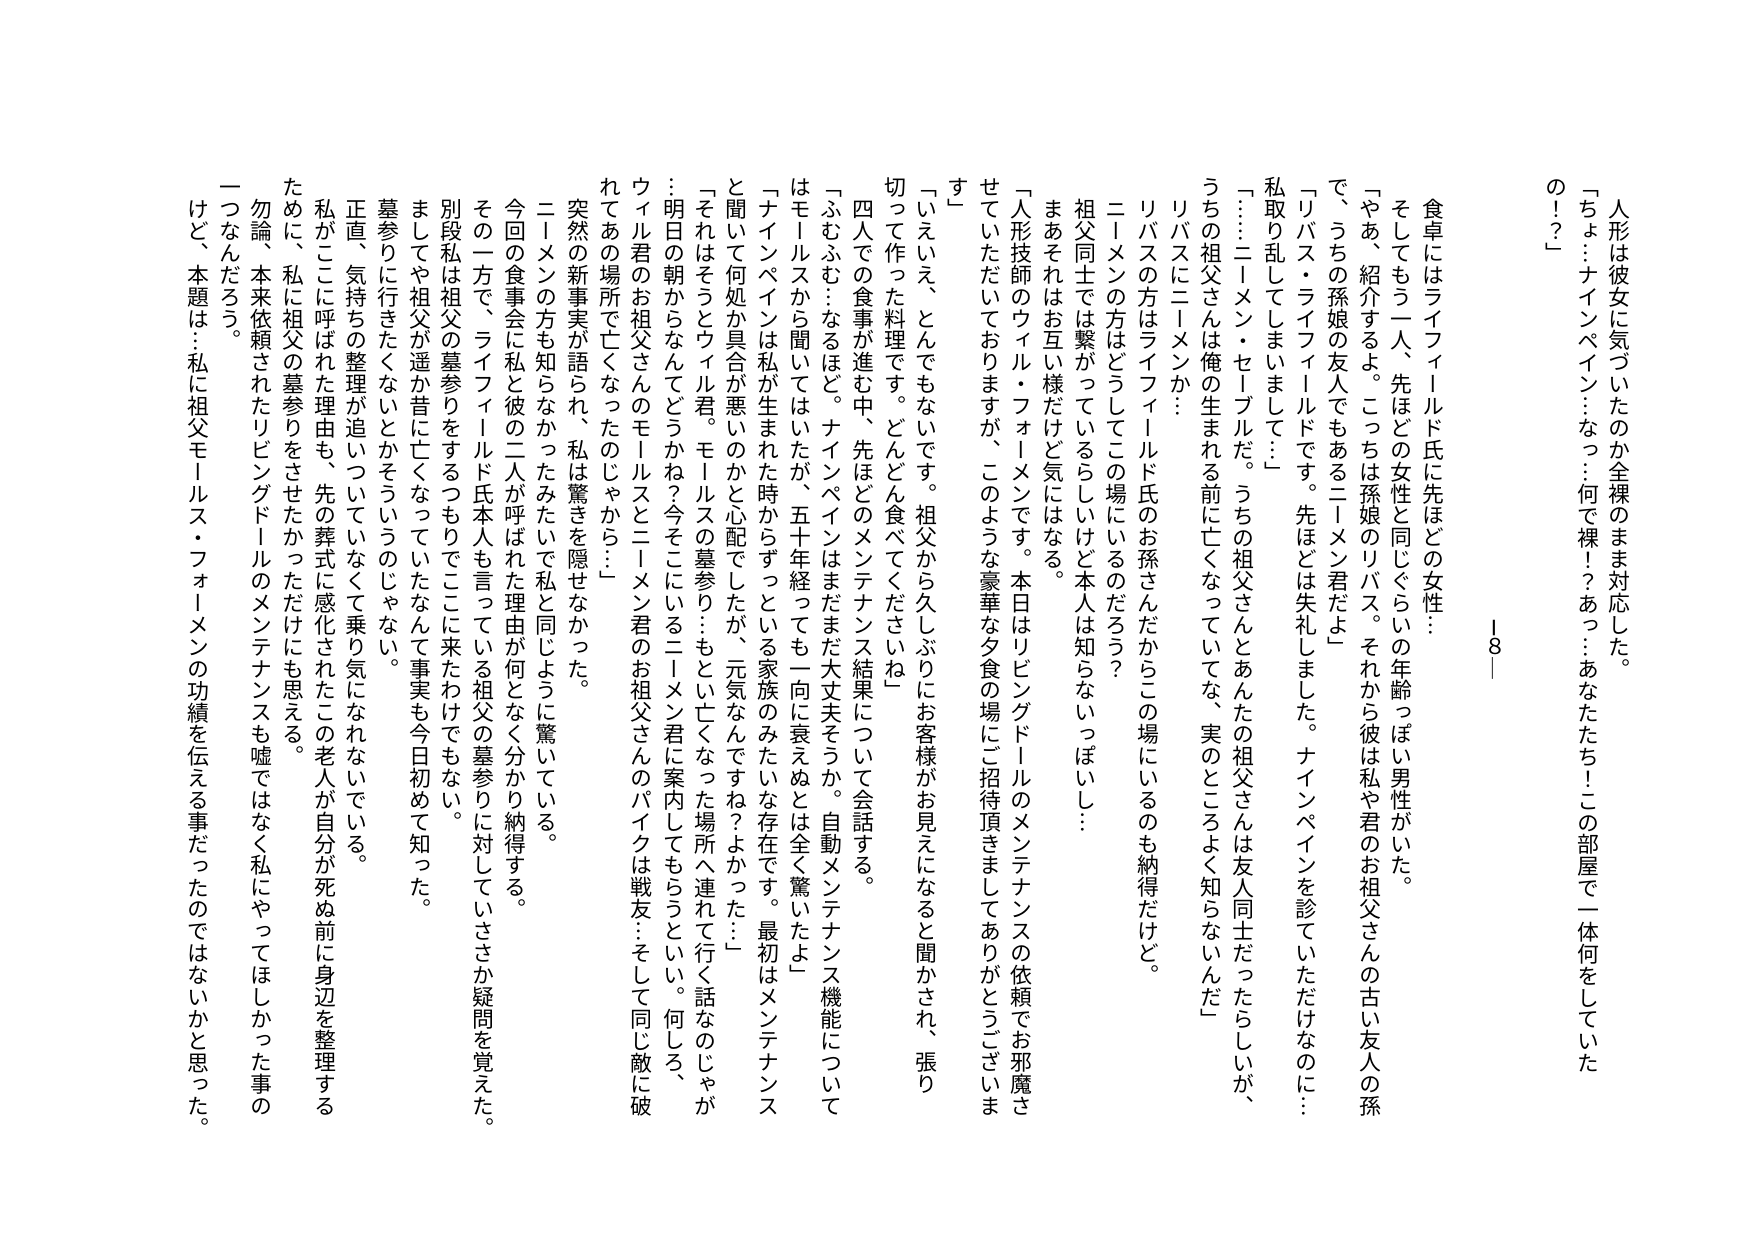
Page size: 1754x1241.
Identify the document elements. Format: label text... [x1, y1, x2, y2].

text そしてもう一人、先ほどの女性と同じぐらいの年齢っぽい男性がいた。 [1386, 176, 1418, 1122]
text 「……ニーメン・セーブルだ。うちの祖父さんとあんたの祖父さんは友人同士だったらしいが、うちの祖父さんは俺の生まれる前に亡くなっていてな、実のところよく知らないんだ」 [1196, 176, 1259, 1122]
text 突然の新事実が語られ、私は驚きを隠せなかった。 [563, 176, 594, 1122]
text 墓参りに行きたくないとかそういうのじゃない。 [373, 176, 404, 1122]
text 勿論、本来依頼されたリビングドールのメンテナンスも嘘ではなく私にやってほしかった事の一つなんだろう。 [214, 176, 278, 1122]
text まあそれはお互い様だけど気にはなる。 [1038, 176, 1069, 1122]
text ニーメンの方はどうしてこの場にいるのだろう？ [1101, 176, 1133, 1122]
text 「人形技師のウィル・フォーメンです。本日はリビングドールのメンテナンスの依頼でお邪魔させていただいておりますが、このような豪華な夕食の場にご招待頂きましてありがとうございます」 [943, 176, 1038, 1122]
text リバスにニーメンか… [1164, 176, 1196, 1122]
text 「やあ、紹介するよ。こっちは孫娘のリバス。それから彼は私や君のお祖父さんの古い友人の孫で、うちの孫娘の友人でもあるニーメン君だよ」 [1323, 176, 1386, 1122]
text 私がここに呼ばれた理由も、先の葬式に感化されたこの老人が自分が死ぬ前に身辺を整理するために、私に祖父の墓参りをさせたかっただけにも思える。 [278, 176, 341, 1122]
text 「ナインペインは私が生まれた時からずっといる家族のみたいな存在です。最初はメンテナンスと聞いて何処か具合が悪いのかと心配でしたが、元気なんですね？よかった…」 [721, 176, 784, 1122]
text 食卓にはライフィールド氏に先ほどの女性… [1418, 176, 1449, 1122]
text 祖父同士では繋がっているらしいけど本人は知らないっぽいし… [1069, 176, 1101, 1122]
text その一方で、ライフィールド氏本人も言っている祖父の墓参りに対していささか疑問を覚えた。 [468, 176, 499, 1122]
text 「リバス・ライフィールドです。先ほどは失礼しました。ナインペインを診ていただけなのに…私取り乱してしまいまして…」 [1259, 176, 1323, 1122]
text 「ちょ…ナインペイン…なっ…何で裸！？あっ…あなたたち！この部屋で一体何をしていたの！？」 [1541, 176, 1604, 1122]
text 別段私は祖父の墓参りをするつもりでここに来たわけでもない。 [436, 176, 468, 1122]
text 今回の食事会に私と彼の二人が呼ばれた理由が何となく分かり納得する。 [499, 176, 531, 1122]
text 正直、気持ちの整理が追いついていなくて乗り気になれないでいる。 [341, 176, 373, 1122]
text ニーメンの方も知らなかったみたいで私と同じように驚いている。 [531, 176, 563, 1122]
text けど、本題は…私に祖父モールス・フォーメンの功績を伝える事だったのではないかと思った。 [183, 176, 214, 1122]
text ─８─ [1478, 176, 1512, 1122]
text 「それはそうとウィル君。モールスの墓参り…もとい亡くなった場所へ連れて行く話なのじゃが…明日の朝からなんてどうかね？今そこにいるニーメン君に案内してもらうといい。何しろ、ウィル君のお祖父さんのモールスとニーメン君のお祖父さんのパイクは戦友…そして同じ敵に破れてあの場所で亡くなったのじゃから…」 [594, 176, 721, 1122]
text ましてや祖父が遥か昔に亡くなっていたなんて事実も今日初めて知った。 [404, 176, 436, 1122]
text 四人での食事が進む中、先ほどのメンテナンス結果について会話する。 [848, 176, 879, 1122]
text 人形は彼女に気づいたのか全裸のまま対応した。 [1604, 176, 1636, 1122]
text リバスの方はライフィールド氏のお孫さんだからこの場にいるのも納得だけど。 [1133, 176, 1164, 1122]
text 「ふむふむ…なるほど。ナインペインはまだまだ大丈夫そうか。自動メンテナンス機能についてはモールスから聞いてはいたが、五十年経っても一向に衰えぬとは全く驚いたよ」 [784, 176, 848, 1122]
text 「いえいえ、とんでもないです。祖父から久しぶりにお客様がお見えになると聞かされ、張り切って作った料理です。どんどん食べてくださいね」 [879, 176, 943, 1122]
